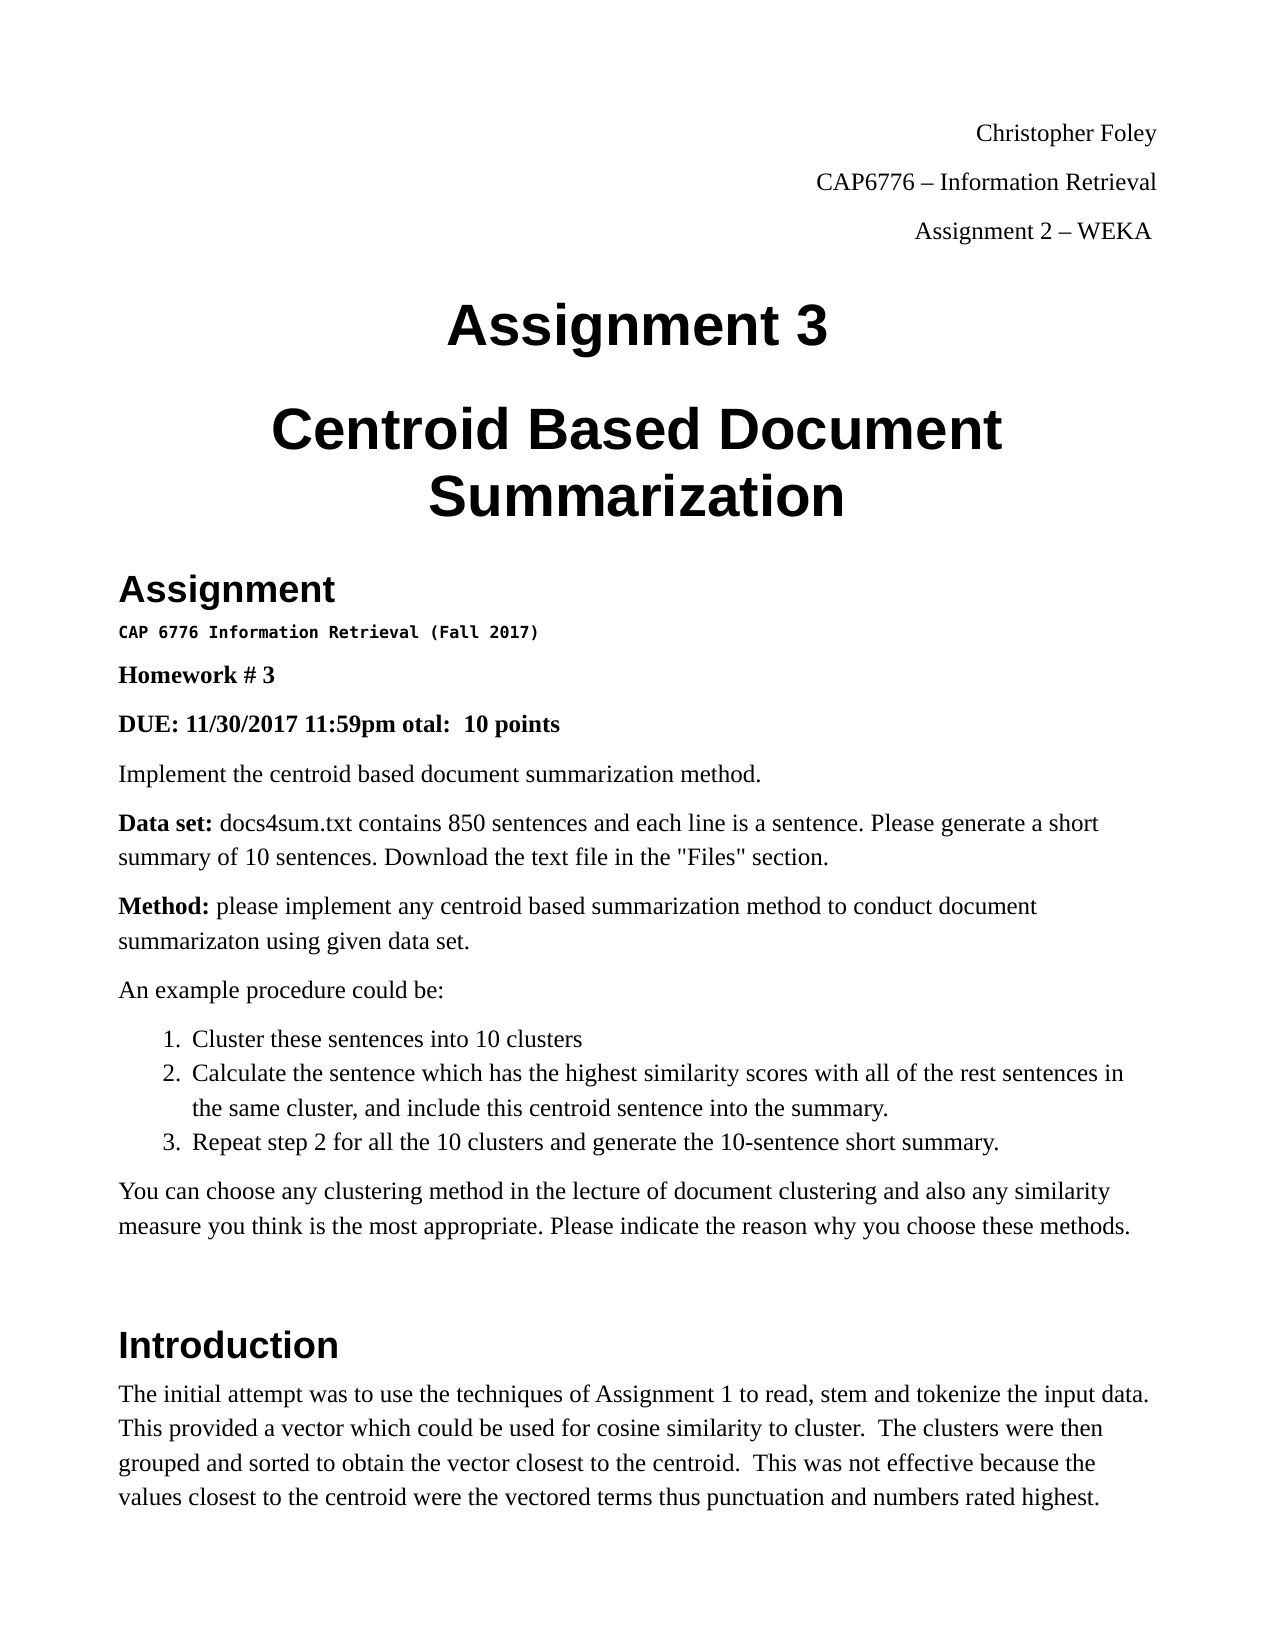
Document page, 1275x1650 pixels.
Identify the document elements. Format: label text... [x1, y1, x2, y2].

text An example procedure could be: [118, 975, 1157, 1003]
text Method: please implement any centroid based summarization method to conduct document summarizaton using given data set. [118, 891, 1157, 954]
list Calculate the sentence which has the highest similarity scores with all of the rest sentences in the same cluster, and include this centroid sentence into the summary. [162, 1058, 1157, 1122]
text Data set: docs4sum.txt contains 850 sentences and each line is a sentence. Please generate a short summary of 10 sentences. Download the text file in the "Files" section. [118, 808, 1157, 871]
text Homework # 3 [118, 661, 1157, 689]
text CAP 6776 Information Retrieval (Fall 2017) [118, 623, 1157, 642]
text DUE: 11/30/2017 11:59pm otal: 10 points [118, 709, 1157, 738]
list Cluster these sentences into 10 clusters [162, 1024, 1157, 1053]
text The initial attempt was to use the techniques of Assignment 1 to read, stem and tokenize the input data. This provided a vector which could be used for cosine similarity to cluster. The clusters were then grouped and sorted to obtain the vector closest to the centroid. This was not effective because the values closest to the centroid were the vectored terms thus punctuation and numbers rated highest. [118, 1379, 1157, 1511]
list Repeat step 2 for all the 10 clusters and generate the 10-sentence short summary. [162, 1127, 1157, 1156]
subtitle Assignment [118, 567, 1157, 610]
text CAP6776 – Information Retrieval [118, 167, 1157, 196]
title Assignment 3 [118, 290, 1157, 357]
text Assignment 2 – WEKA [118, 216, 1157, 245]
title Centroid Based Document Summarization [118, 395, 1157, 529]
text You can choose any clustering method in the lecture of document clustering and also any similarity measure you think is the most appropriate. Please indicate the reason why you choose these methods. [118, 1176, 1157, 1239]
text Implement the centroid based document summarization method. [118, 759, 1157, 787]
subtitle Introduction [118, 1323, 1157, 1366]
text Christopher Foley [118, 118, 1157, 147]
